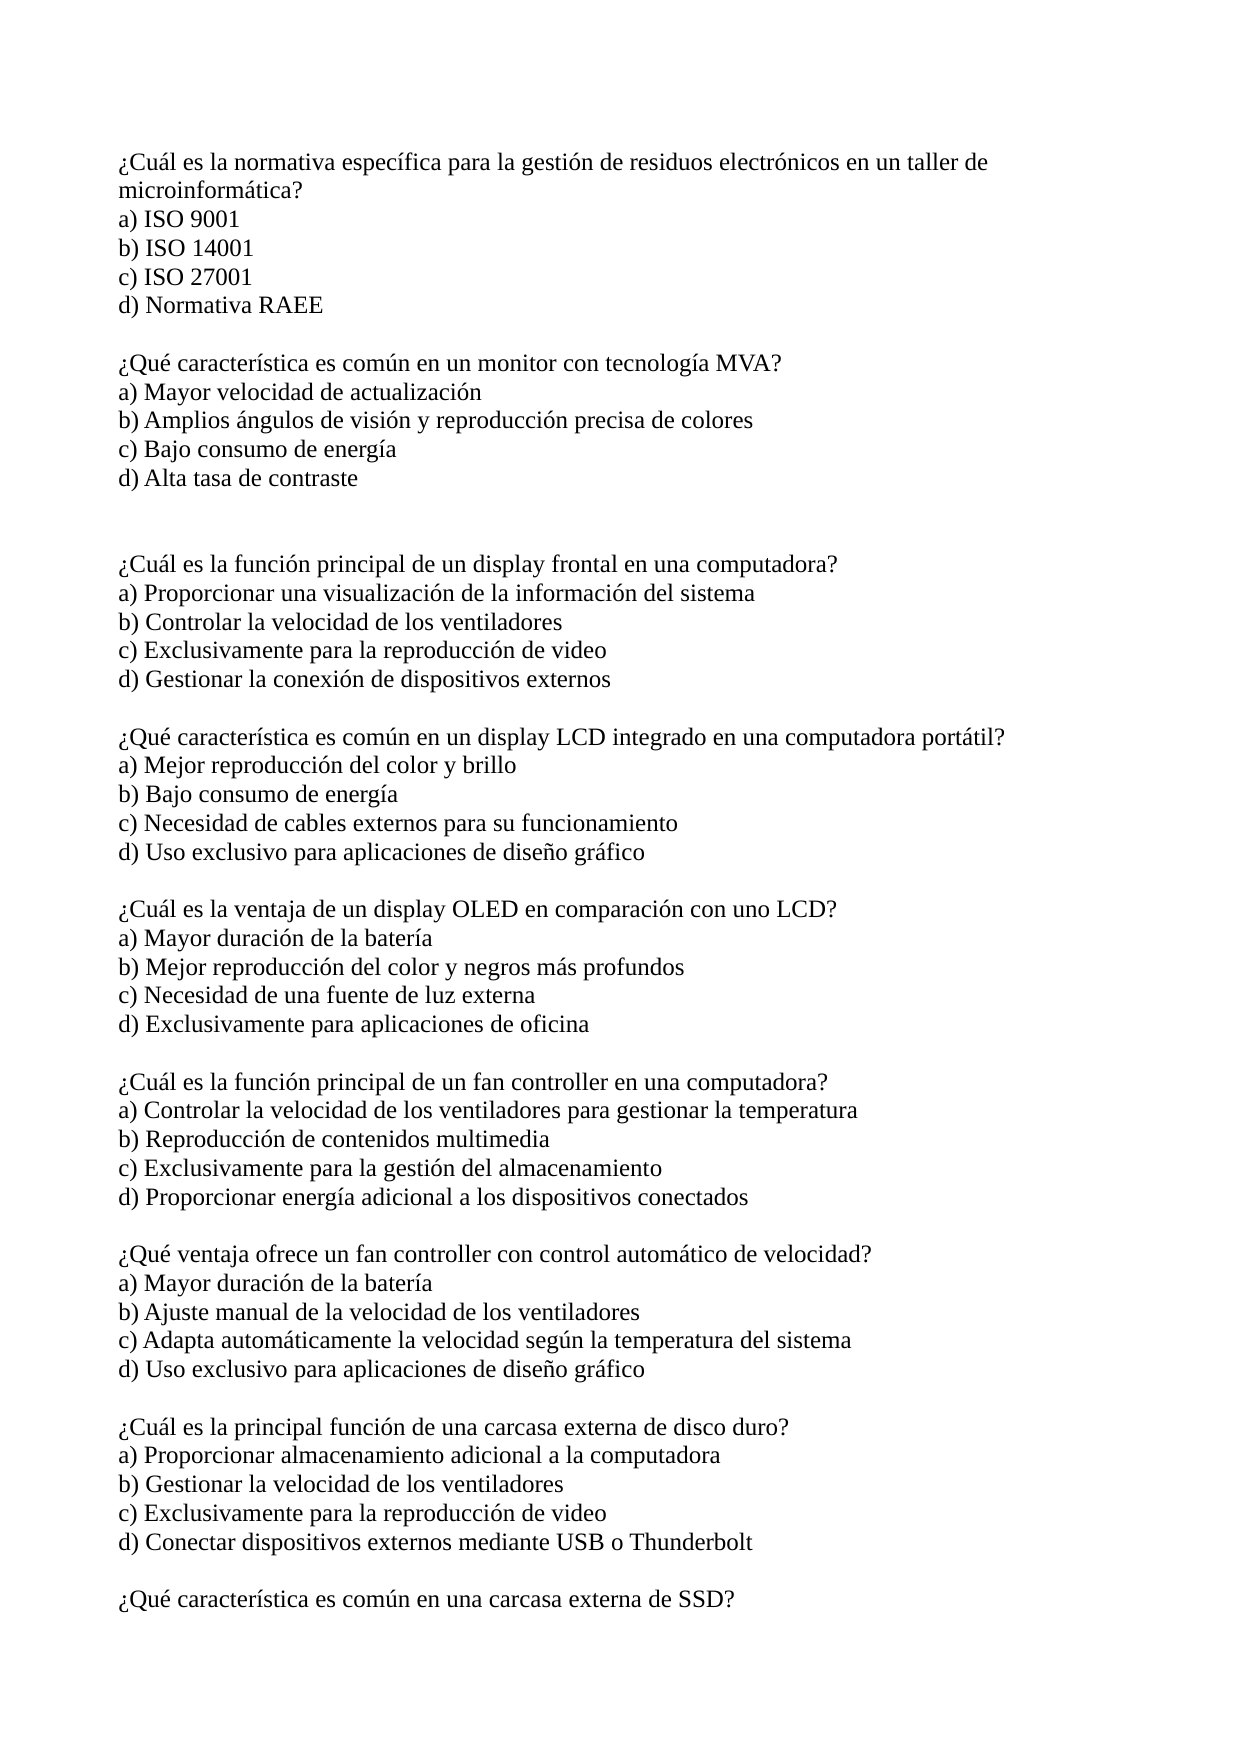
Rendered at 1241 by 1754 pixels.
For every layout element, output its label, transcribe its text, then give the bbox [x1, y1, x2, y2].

text ¿Qué característica es común en una carcasa externa de SSD? [118, 1584, 1122, 1613]
text ¿Qué característica es común en un monitor con tecnología MVA? [118, 348, 1122, 377]
text b) Bajo consumo de energía [118, 779, 1122, 808]
text c) Exclusivamente para la reproducción de video [118, 636, 1122, 664]
text a) Mayor velocidad de actualización [118, 377, 1122, 406]
text c) ISO 27001 [118, 262, 1122, 291]
text ¿Cuál es la función principal de un fan controller en una computadora? [118, 1067, 1122, 1096]
text ¿Cuál es la función principal de un display frontal en una computadora? [118, 549, 1122, 578]
text d) Uso exclusivo para aplicaciones de diseño gráfico [118, 837, 1122, 866]
text a) Mayor duración de la batería [118, 1268, 1122, 1297]
text ¿Qué característica es común en un display LCD integrado en una computadora portátil? [118, 722, 1122, 751]
text a) Mayor duración de la batería [118, 923, 1122, 952]
text d) Uso exclusivo para aplicaciones de diseño gráfico [118, 1354, 1122, 1383]
text c) Exclusivamente para la reproducción de video [118, 1498, 1122, 1527]
text c) Exclusivamente para la gestión del almacenamiento [118, 1153, 1122, 1182]
text b) Mejor reproducción del color y negros más profundos [118, 952, 1122, 981]
text b) Gestionar la velocidad de los ventiladores [118, 1469, 1122, 1498]
text d) Exclusivamente para aplicaciones de oficina [118, 1009, 1122, 1038]
text ¿Cuál es la principal función de una carcasa externa de disco duro? [118, 1412, 1122, 1441]
text c) Necesidad de cables externos para su funcionamiento [118, 808, 1122, 837]
text a) Controlar la velocidad de los ventiladores para gestionar la temperatura [118, 1096, 1122, 1124]
text a) Mejor reproducción del color y brillo [118, 751, 1122, 779]
text b) Reproducción de contenidos multimedia [118, 1124, 1122, 1153]
text c) Adapta automáticamente la velocidad según la temperatura del sistema [118, 1326, 1122, 1354]
text d) Conectar dispositivos externos mediante USB o Thunderbolt [118, 1527, 1122, 1556]
text c) Bajo consumo de energía [118, 434, 1122, 463]
text ¿Qué ventaja ofrece un fan controller con control automático de velocidad? [118, 1239, 1122, 1268]
text b) Ajuste manual de la velocidad de los ventiladores [118, 1297, 1122, 1326]
text ¿Cuál es la normativa específica para la gestión de residuos electrónicos en un taller de microinformática? [118, 147, 1122, 204]
text a) ISO 9001 [118, 204, 1122, 233]
text b) ISO 14001 [118, 233, 1122, 262]
text c) Necesidad de una fuente de luz externa [118, 981, 1122, 1009]
text a) Proporcionar almacenamiento adicional a la computadora [118, 1441, 1122, 1469]
text d) Proporcionar energía adicional a los dispositivos conectados [118, 1182, 1122, 1211]
text d) Normativa RAEE [118, 291, 1122, 319]
text d) Alta tasa de contraste [118, 463, 1122, 492]
text b) Amplios ángulos de visión y reproducción precisa de colores [118, 406, 1122, 434]
text ¿Cuál es la ventaja de un display OLED en comparación con uno LCD? [118, 894, 1122, 923]
text d) Gestionar la conexión de dispositivos externos [118, 664, 1122, 693]
text a) Proporcionar una visualización de la información del sistema [118, 578, 1122, 607]
text b) Controlar la velocidad de los ventiladores [118, 607, 1122, 636]
